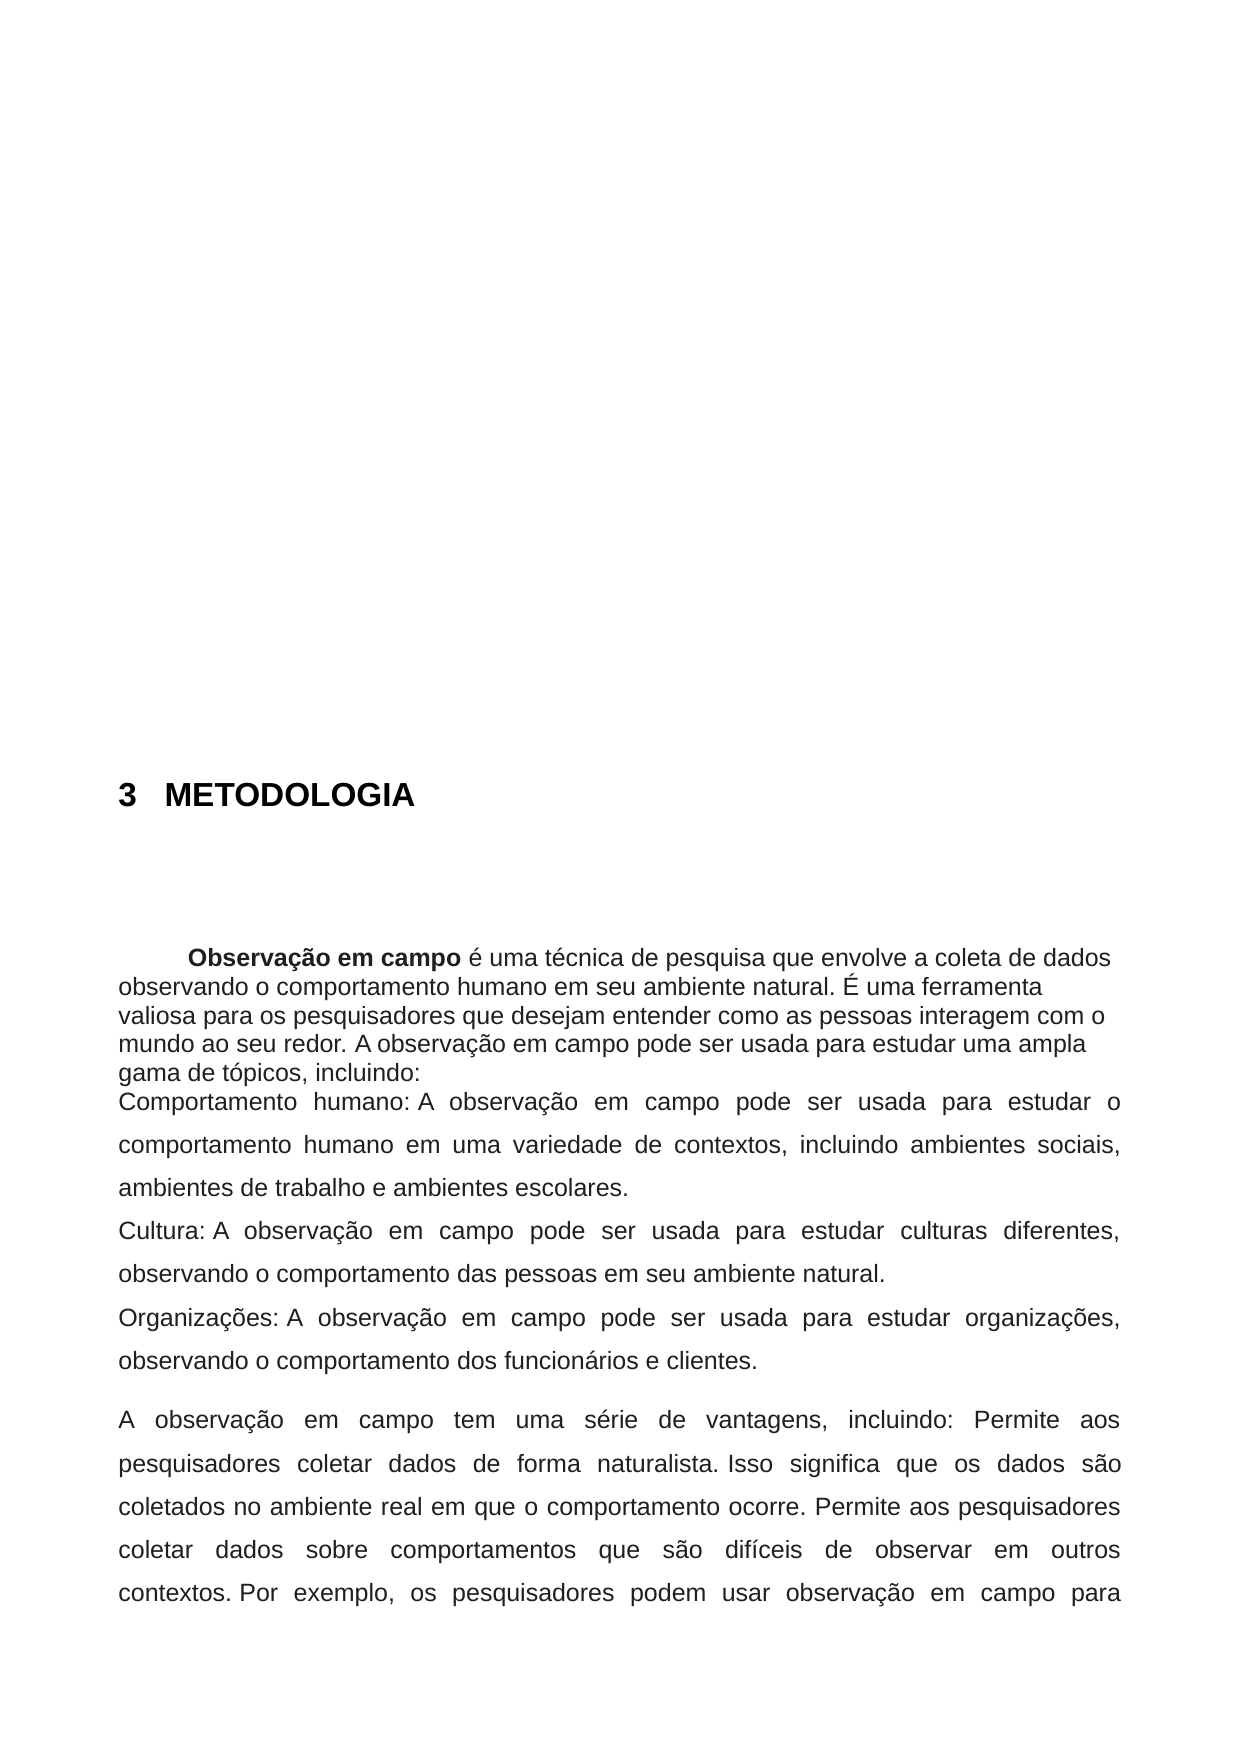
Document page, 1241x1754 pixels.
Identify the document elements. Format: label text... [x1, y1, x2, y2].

text Cultura: A observação em campo pode ser usada para estudar culturas diferentes, observando o comportamento das pessoas em seu ambiente natural. [118, 1216, 1122, 1288]
text A observação em campo tem uma série de vantagens, incluindo: Permite aos pesquisadores coletar dados de forma naturalista. Isso significa que os dados são coletados no ambiente real em que o comportamento ocorre. Permite aos pesquisadores coletar dados sobre comportamentos que são difíceis de observar em outros contextos. Por exemplo, os pesquisadores podem usar observação em campo para [118, 1406, 1122, 1607]
text Observação em campo é uma técnica de pesquisa que envolve a coleta de dados observando o comportamento humano em seu ambiente natural. É uma ferramenta valiosa para os pesquisadores que desejam entender como as pessoas interagem com o mundo ao seu redor. A observação em campo pode ser usada para estudar uma ampla gama de tópicos, incluindo: [118, 943, 1122, 1087]
text Organizações: A observação em campo pode ser usada para estudar organizações, observando o comportamento dos funcionários e clientes. [118, 1303, 1122, 1374]
text Comportamento humano: A observação em campo pode ser usada para estudar o comportamento humano em uma variedade de contextos, incluindo ambientes sociais, ambientes de trabalho e ambientes escolares. [118, 1087, 1122, 1202]
text 3 METODOLOGIA [118, 775, 1122, 814]
